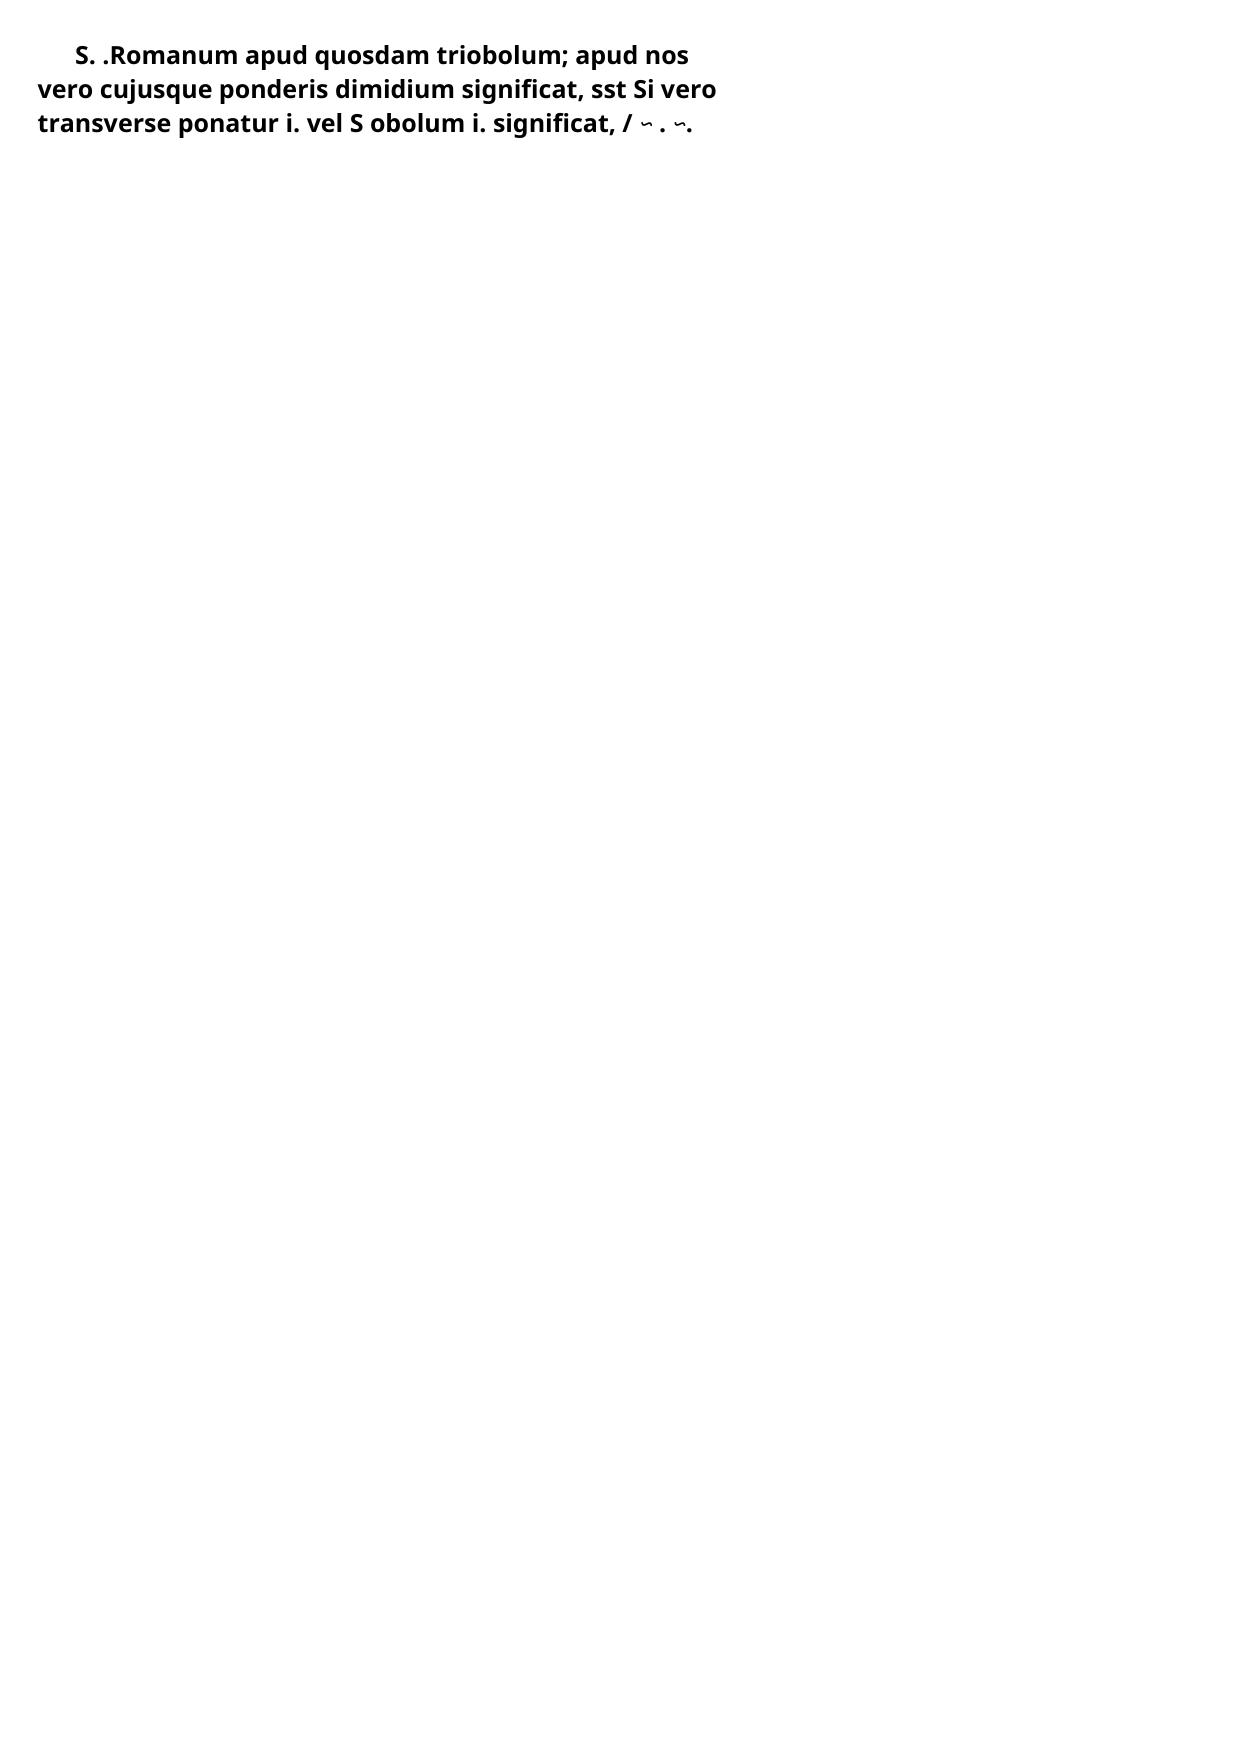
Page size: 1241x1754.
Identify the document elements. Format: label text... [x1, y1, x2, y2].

text S. .Romanum apud quosdam triobolum; apud nos vero cujusque ponderis dimidium significat, sst Si vero transverse ponatur i. vel S obolum i. significat, / 𐅼 . 𐅼. [37, 37, 1203, 140]
